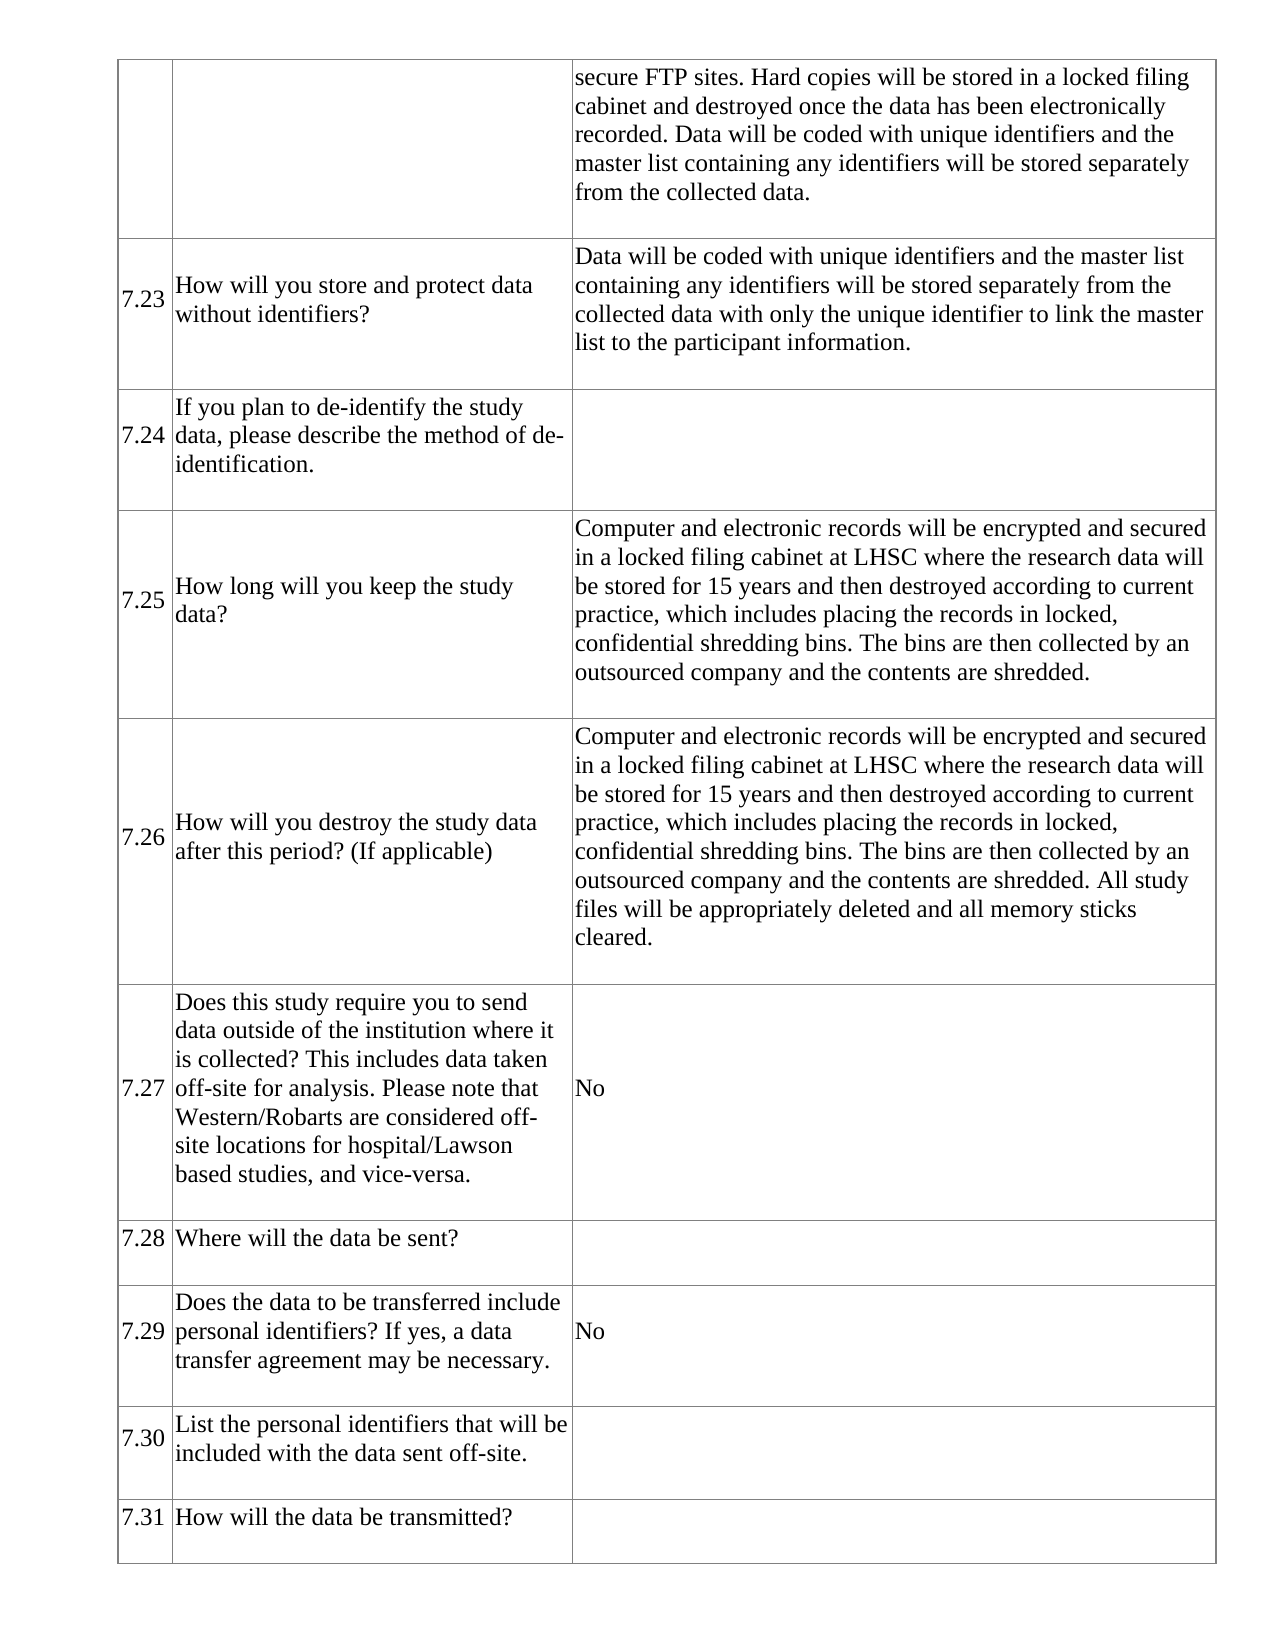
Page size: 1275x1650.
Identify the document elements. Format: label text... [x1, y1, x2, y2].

table_cell [573, 1221, 1215, 1284]
table_cell 7.26 [119, 719, 172, 984]
table_cell Computer and electronic records will be encrypted and secured in a locked filing cabinet at LHSC where the research data will be stored for 15 years and then destroyed according to current practice, which includes placing the records in locked, confidential shredding bins. The bins are then collected by an outsourced company and the contents are shredded. All study files will be appropriately deleted and all memory sticks cleared. [573, 719, 1215, 984]
table_cell How will you store and protect data without identifiers? [173, 239, 572, 389]
table_cell 7.25 [119, 511, 172, 718]
table_cell List the personal identifiers that will be included with the data sent off-site. [173, 1407, 572, 1499]
table_cell [173, 60, 572, 238]
table_cell 7.23 [119, 239, 172, 389]
table_cell secure FTP sites. Hard copies will be stored in a locked filing cabinet and destroyed once the data has been electronically recorded. Data will be coded with unique identifiers and the master list containing any identifiers will be stored separately from the collected data. [573, 60, 1215, 238]
table_cell 7.30 [119, 1407, 172, 1499]
table_cell Where will the data be sent? [173, 1221, 572, 1284]
table_cell [573, 1500, 1215, 1563]
table_cell 7.24 [119, 390, 172, 510]
table_cell No [573, 1286, 1215, 1406]
table_cell How long will you keep the study data? [173, 511, 572, 718]
table_cell 7.29 [119, 1286, 172, 1406]
table_cell Does this study require you to send data outside of the institution where it is collected? This includes data taken off-site for analysis. Please note that Western/Robarts are considered off-site locations for hospital/Lawson based studies, and vice-versa. [173, 985, 572, 1220]
table_cell [573, 390, 1215, 510]
table_cell Does the data to be transferred include personal identifiers? If yes, a data transfer agreement may be necessary. [173, 1286, 572, 1406]
table_cell How will you destroy the study data after this period? (If applicable) [173, 719, 572, 984]
table_cell [119, 60, 172, 238]
table_cell 7.28 [119, 1221, 172, 1284]
table_cell 7.27 [119, 985, 172, 1220]
table_cell Data will be coded with unique identifiers and the master list containing any identifiers will be stored separately from the collected data with only the unique identifier to link the master list to the participant information. [573, 239, 1215, 389]
table_cell [573, 1407, 1215, 1499]
table_cell 7.31 [119, 1500, 172, 1563]
table_cell If you plan to de-identify the study data, please describe the method of de-identification. [173, 390, 572, 510]
table_cell No [573, 985, 1215, 1220]
table_cell How will the data be transmitted? [173, 1500, 572, 1563]
table_cell Computer and electronic records will be encrypted and secured in a locked filing cabinet at LHSC where the research data will be stored for 15 years and then destroyed according to current practice, which includes placing the records in locked, confidential shredding bins. The bins are then collected by an outsourced company and the contents are shredded. [573, 511, 1215, 718]
